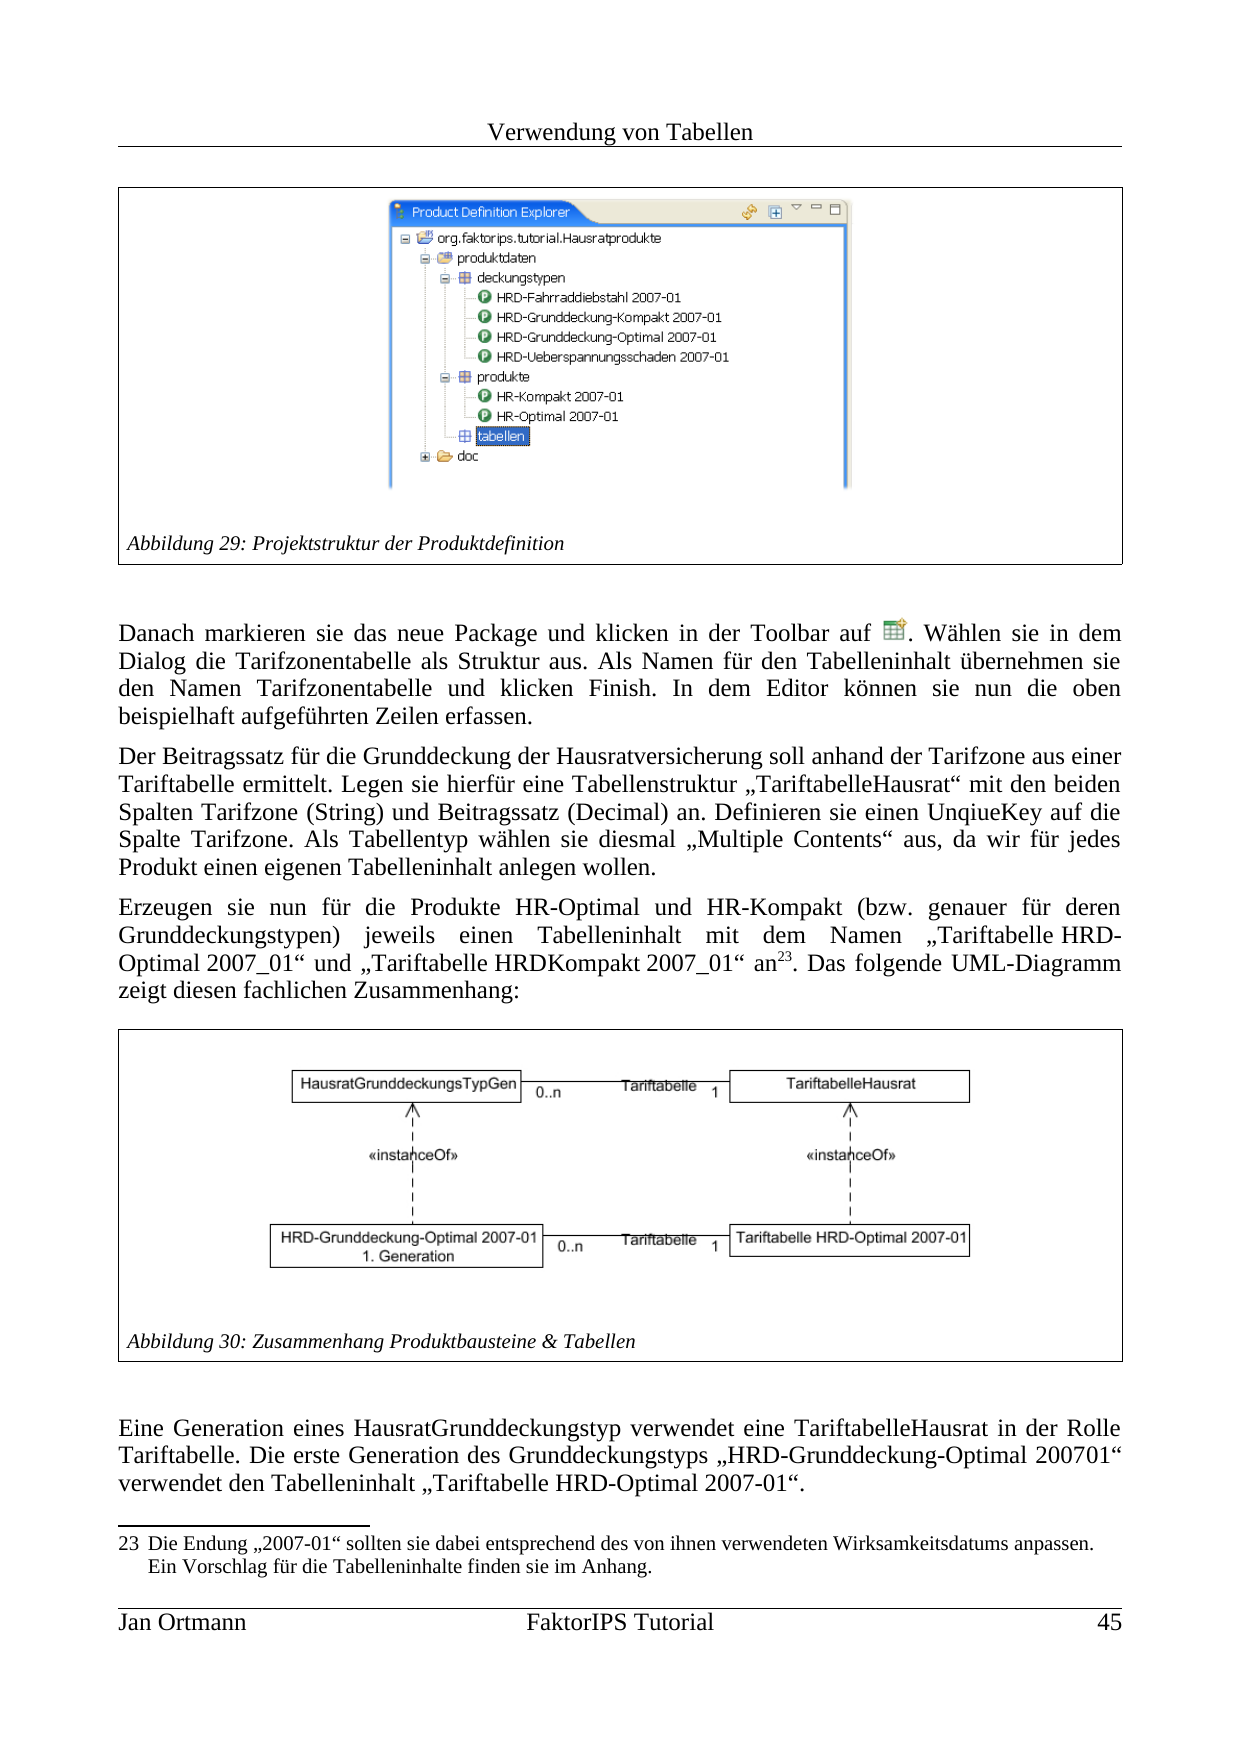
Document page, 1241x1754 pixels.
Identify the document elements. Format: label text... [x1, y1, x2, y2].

text Erzeugen sie nun für die Produkte HR-Optimal und HR-Kompakt (bzw. genauer für deren Grunddeckungstypen) jeweils einen Tabelleninhalt mit dem Namen „Tariftabelle HRD-Optimal 2007_01“ und „Tariftabelle HRD­Kompakt 2007_01“ an. Das folgende UML-Diagramm zeigt diesen fachlichen Zusammenhang: [118, 893, 1122, 1004]
picture [385, 196, 855, 492]
text Abbildung 30: Zusammenhang Produktbausteine & Tabellen [127, 1329, 1113, 1353]
picture [248, 1037, 992, 1290]
text Die Endung „2007-01“ sollten sie dabei entsprechend des von ihnen verwendeten Wirksamkeitsdatums anpassen. Ein Vorschlag für die Tabelleninhalte finden sie im Anhang. [118, 1532, 1122, 1578]
text Der Beitragssatz für die Grunddeckung der Hausratversicherung soll anhand der Tarifzone aus einer Tariftabelle ermittelt. Legen sie hierfür eine Tabellenstruktur „TariftabelleHausrat“ mit den beiden Spalten Tarifzone (String) und Beitragssatz (Decimal) an. Definieren sie einen UnqiueKey auf die Spalte Tarifzone. Als Tabellentyp wählen sie diesmal „Multiple Contents“ aus, da wir für jedes Produkt einen eigenen Tabelleninhalt anlegen wollen. [118, 742, 1122, 881]
text Danach markieren sie das neue Package und klicken in der Toolbar auf . Wählen sie in dem Dialog die Tarifzonentabelle als Struktur aus. Als Namen für den Tabelleninhalt übernehmen sie den Namen Tarifzonentabelle und klicken Finish. In dem Editor können sie nun die oben beispielhaft aufgeführten Zeilen erfassen. [118, 616, 1122, 730]
text Abbildung 29: Projektstruktur der Produktdefinition [127, 532, 1113, 555]
text Eine Generation eines HausratGrunddeckungstyp verwendet eine TariftabelleHausrat in der Rolle Tariftabelle. Die erste Generation des Grunddeckungstyps „HRD-Grunddeckung-Optimal 2007­01“ verwendet den Tabelleninhalt „Tariftabelle HRD-Optimal 2007-01“. [118, 1414, 1122, 1497]
picture [882, 616, 908, 642]
